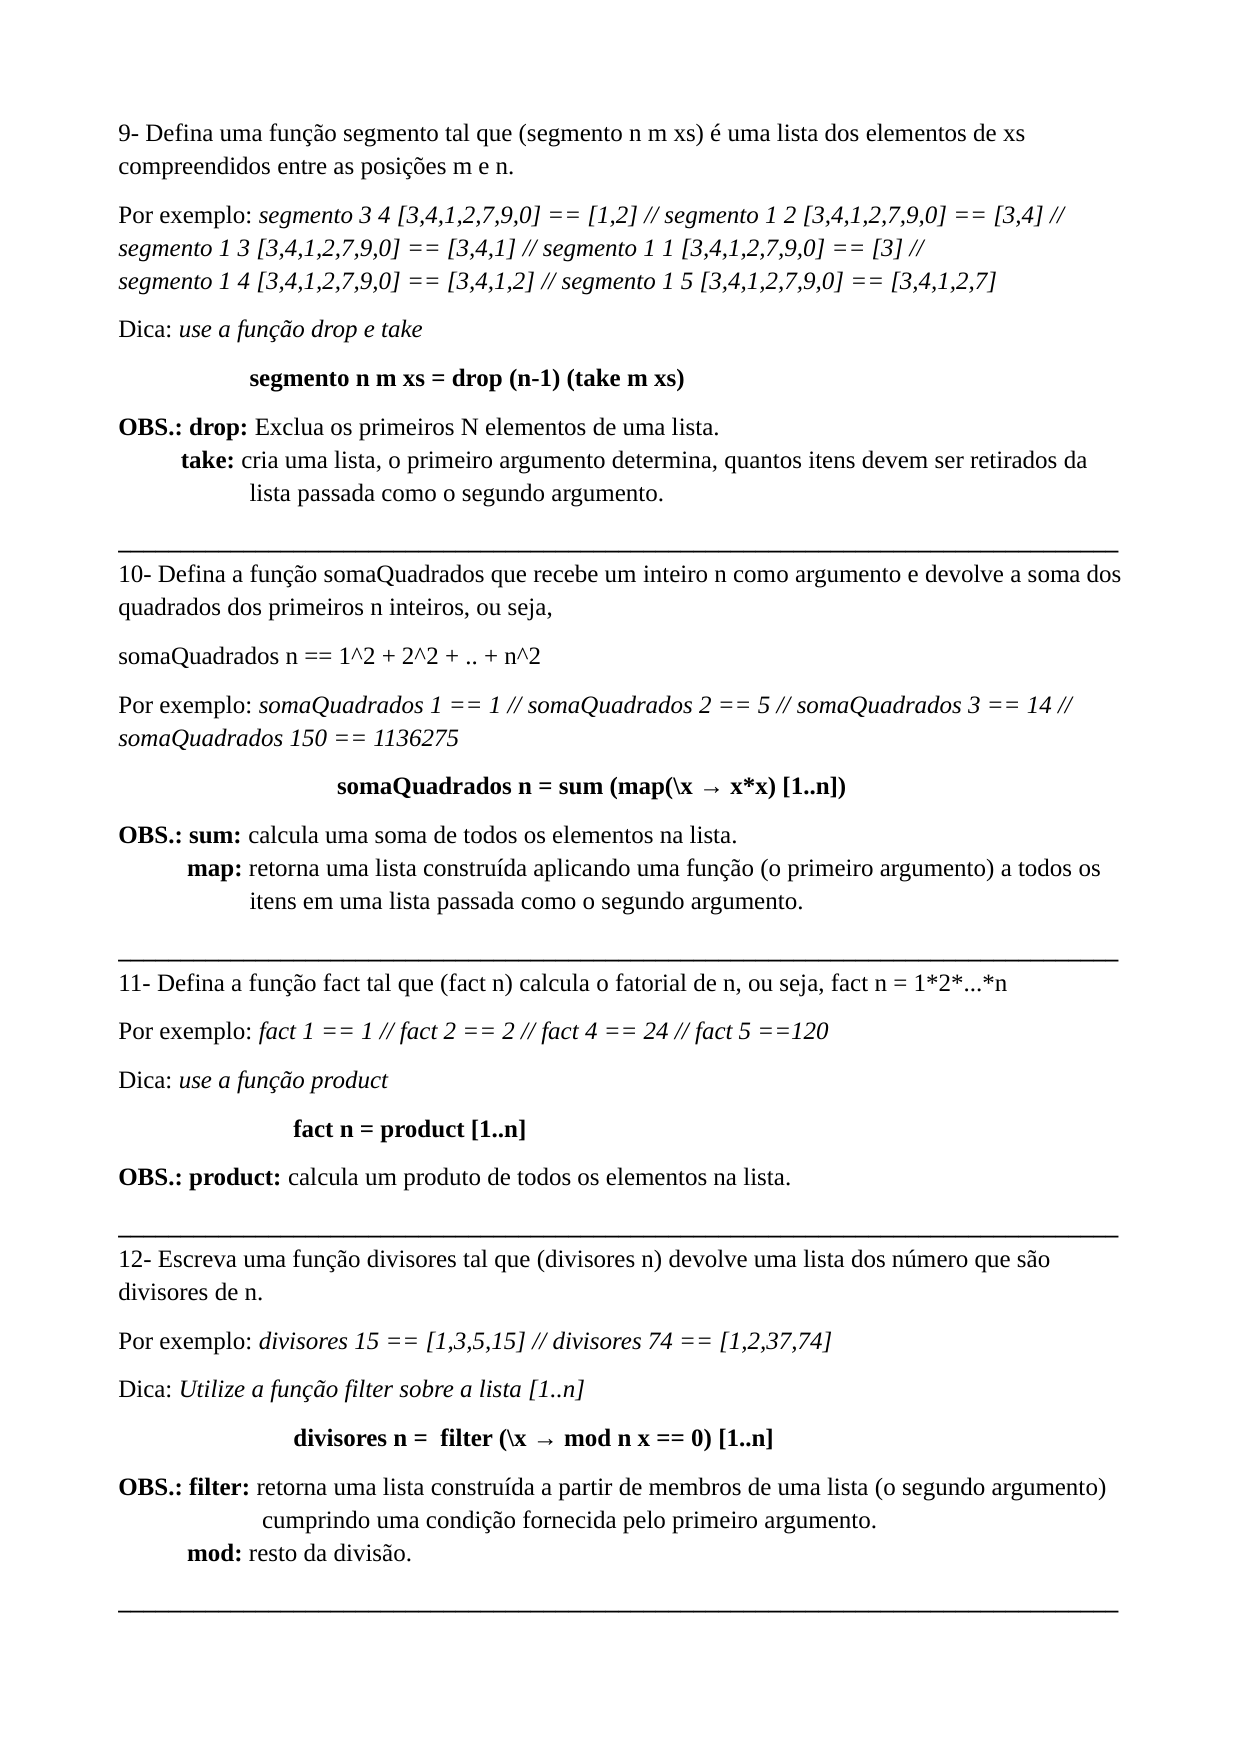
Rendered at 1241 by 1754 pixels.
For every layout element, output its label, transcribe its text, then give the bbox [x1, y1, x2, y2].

text ________________________________________________________________________________ [118, 1586, 1122, 1615]
text Por exemplo: segmento 3 4 [3,4,1,2,7,9,0] == [1,2] // segmento 1 2 [3,4,1,2,7,9,0] == [3,4] // segmento 1 3 [3,4,1,2,7,9,0] == [3,4,1] // segmento 1 1 [3,4,1,2,7,9,0] == [3] // segmento 1 4 [3,4,1,2,7,9,0] == [3,4,1,2] // segmento 1 5 [3,4,1,2,7,9,0] == [3,4,1,2,7] [118, 200, 1122, 294]
text Por exemplo: fact 1 == 1 // fact 2 == 2 // fact 4 == 24 // fact 5 ==120 [118, 1016, 1122, 1045]
text segmento n m xs = drop (n-1) (take m xs) [118, 363, 1122, 392]
text fact n = product [1..n] [118, 1114, 1122, 1142]
text divisores n = filter (\x → mod n x == 0) [1..n] [118, 1423, 1122, 1452]
text OBS.: sum: calcula uma soma de todos os elementos na lista. map: retorna uma lista construída aplicando uma função (o primeiro argumento) a todos os itens em uma lista passada como o segundo argumento. [118, 820, 1122, 915]
text Dica: use a função product [118, 1065, 1122, 1094]
text OBS.: product: calcula um produto de todos os elementos na lista. [118, 1162, 1122, 1191]
text Por exemplo: divisores 15 == [1,3,5,15] // divisores 74 == [1,2,37,74] [118, 1326, 1122, 1354]
text somaQuadrados n == 1^2 + 2^2 + .. + n^2 [118, 641, 1122, 670]
text OBS.: drop: Exclua os primeiros N elementos de uma lista. take: cria uma lista, o primeiro argumento determina, quantos itens devem ser retirados da lista passada como o segundo argumento. [118, 412, 1122, 507]
text Dica: use a função drop e take [118, 314, 1122, 343]
text Dica: Utilize a função filter sobre a lista [1..n] [118, 1374, 1122, 1403]
text somaQuadrados n = sum (map(\x → x*x) [1..n]) [118, 771, 1122, 800]
text ________________________________________________________________________________10- Defina a função somaQuadrados que recebe um inteiro n como argumento e devolve a soma dos quadrados dos primeiros n inteiros, ou seja, [118, 526, 1122, 621]
text OBS.: filter: retorna uma lista construída a partir de membros de uma lista (o segundo argumento) cumprindo uma condição fornecida pelo primeiro argumento. mod: resto da divisão. [118, 1472, 1122, 1566]
text ________________________________________________________________________________12- Escreva uma função divisores tal que (divisores n) devolve uma lista dos número que são divisores de n. [118, 1211, 1122, 1306]
text Por exemplo: somaQuadrados 1 == 1 // somaQuadrados 2 == 5 // somaQuadrados 3 == 14 // somaQuadrados 150 == 1136275 [118, 690, 1122, 752]
text 9- Defina uma função segmento tal que (segmento n m xs) é uma lista dos elementos de xs compreendidos entre as posições m e n. [118, 118, 1122, 180]
text ________________________________________________________________________________11- Defina a função fact tal que (fact n) calcula o fatorial de n, ou seja, fact n = 1*2*...*n [118, 935, 1122, 997]
